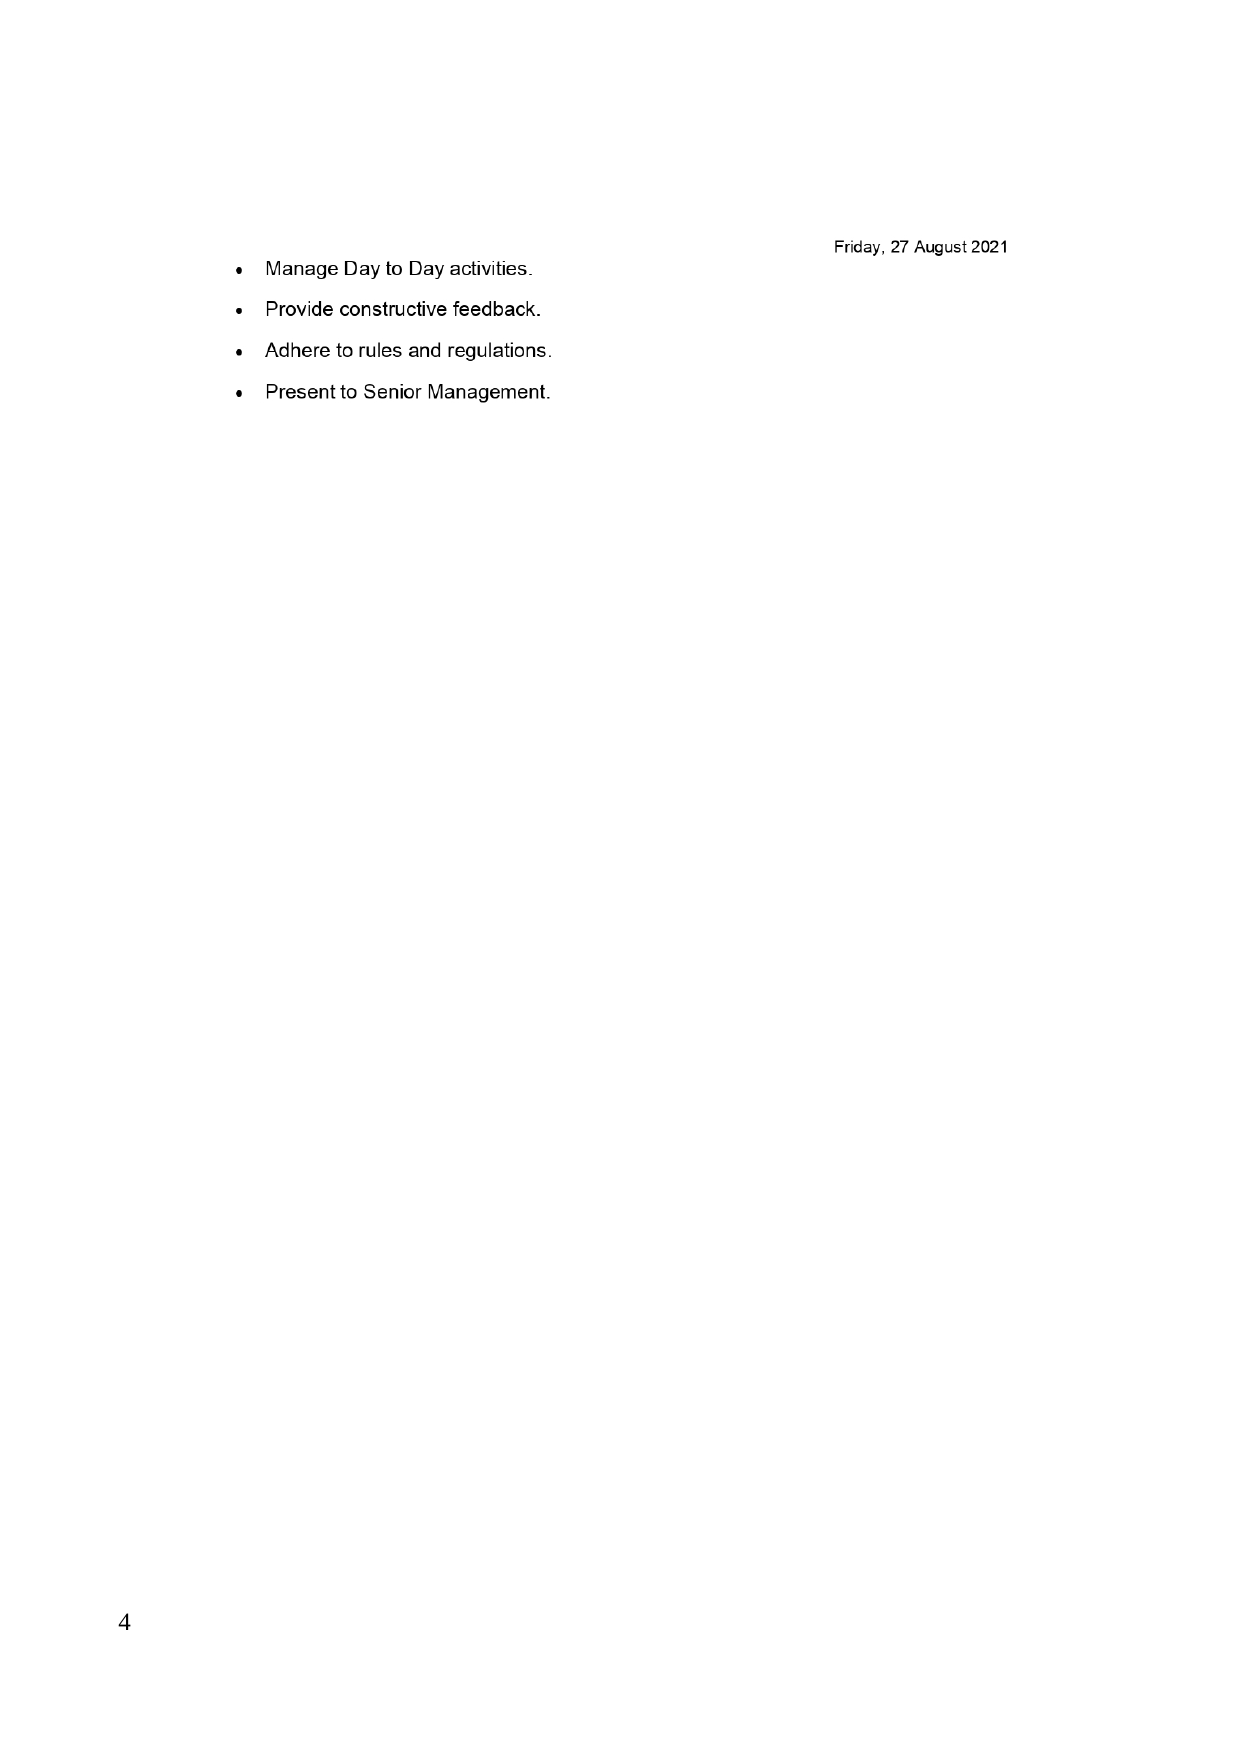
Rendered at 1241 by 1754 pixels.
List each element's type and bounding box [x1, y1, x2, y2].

picture [143, 176, 1148, 1598]
